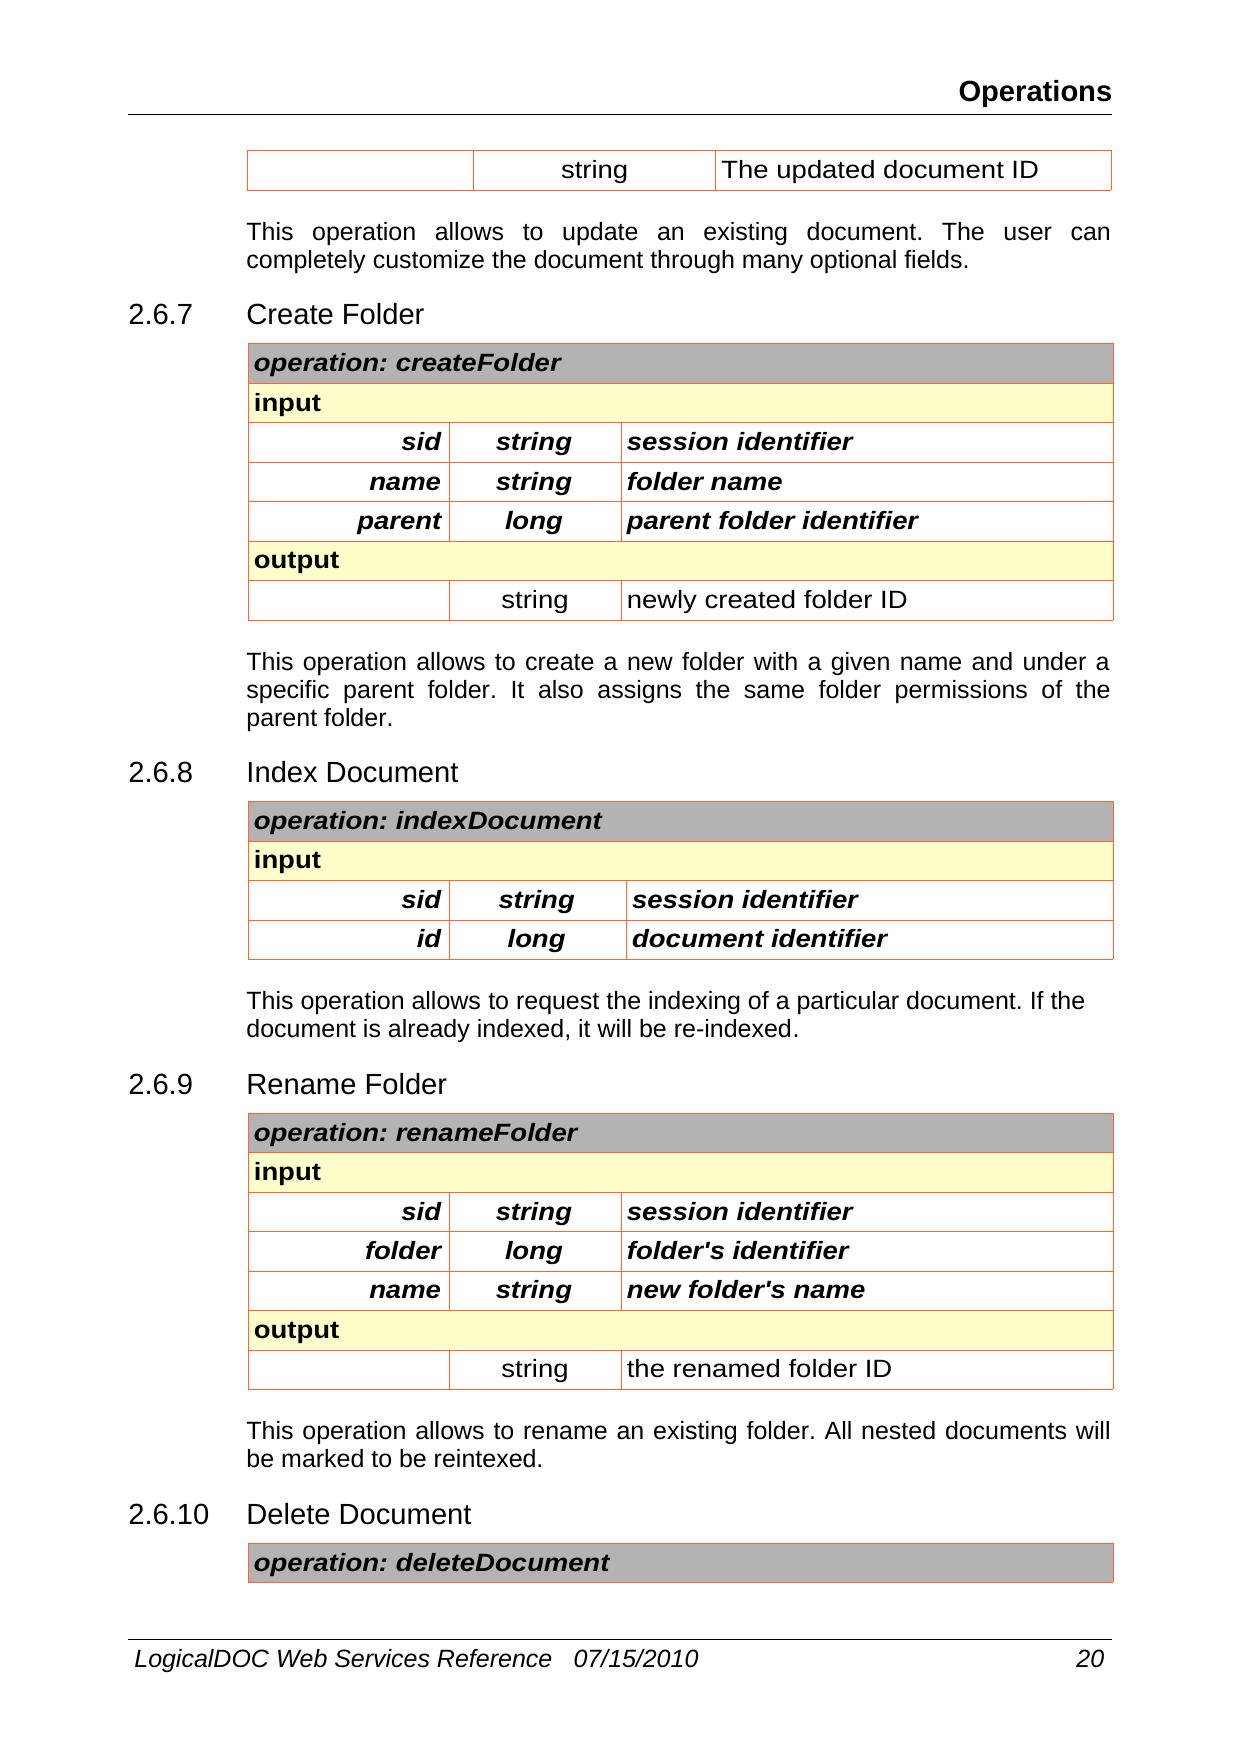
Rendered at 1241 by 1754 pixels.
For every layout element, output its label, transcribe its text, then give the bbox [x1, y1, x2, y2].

table_cell long [450, 1232, 621, 1271]
table_cell id [249, 921, 449, 959]
table_cell input [249, 384, 1113, 422]
table_cell input [249, 842, 1113, 880]
table_cell newly created folder ID [622, 581, 1113, 619]
table_cell sid [249, 881, 449, 919]
table_cell output [249, 1311, 1113, 1349]
text This operation allows to update an existing document. The user can completely customize the document through many optional fields. [246, 217, 1112, 273]
subtitle Rename Folder [128, 1068, 1112, 1100]
table_header operation: indexDocument [249, 802, 1113, 841]
table_cell string [450, 463, 621, 501]
table_cell [249, 581, 449, 619]
table_cell sid [249, 1193, 449, 1231]
table_cell The updated document ID [716, 151, 1111, 189]
table_header operation: createFolder [249, 344, 1113, 383]
table_cell string [450, 1351, 621, 1389]
table_cell string [450, 423, 621, 462]
table_cell string [474, 151, 715, 189]
table_cell string [450, 1193, 621, 1231]
table_cell session identifier [627, 881, 1113, 919]
table_cell session identifier [622, 1193, 1113, 1231]
table_cell document identifier [627, 921, 1113, 959]
text This operation allows to create a new folder with a given name and under a specific parent folder. It also assigns the same folder permissions of the parent folder. [246, 647, 1112, 731]
subtitle Delete Document [128, 1498, 1112, 1530]
table_header operation: renameFolder [249, 1114, 1113, 1152]
text This operation allows to request the indexing of a particular document. If the document is already indexed, it will be re-indexed. [246, 987, 1112, 1043]
table_cell string [450, 881, 626, 919]
table_cell input [249, 1153, 1113, 1192]
subtitle Create Folder [128, 298, 1112, 331]
table_cell string [450, 1272, 621, 1310]
table_header operation: deleteDocument [249, 1544, 1113, 1582]
table_cell sid [249, 423, 449, 462]
text This operation allows to rename an existing folder. All nested documents will be marked to be reintexed. [246, 1417, 1112, 1473]
table_cell name [249, 463, 449, 501]
table_cell parent folder identifier [622, 502, 1113, 541]
table_cell string [450, 581, 621, 619]
table_cell [249, 1351, 449, 1389]
table_cell name [249, 1272, 449, 1310]
table_cell folder [249, 1232, 449, 1271]
table_cell session identifier [622, 423, 1113, 462]
table_cell [248, 151, 473, 189]
table_cell folder name [622, 463, 1113, 501]
table_cell parent [249, 502, 449, 541]
table_cell output [249, 542, 1113, 580]
table_cell the renamed folder ID [622, 1351, 1113, 1389]
subtitle Index Document [128, 756, 1112, 789]
table_cell new folder's name [622, 1272, 1113, 1310]
table_cell long [450, 502, 621, 541]
table_cell folder's identifier [622, 1232, 1113, 1271]
table_cell long [450, 921, 626, 959]
